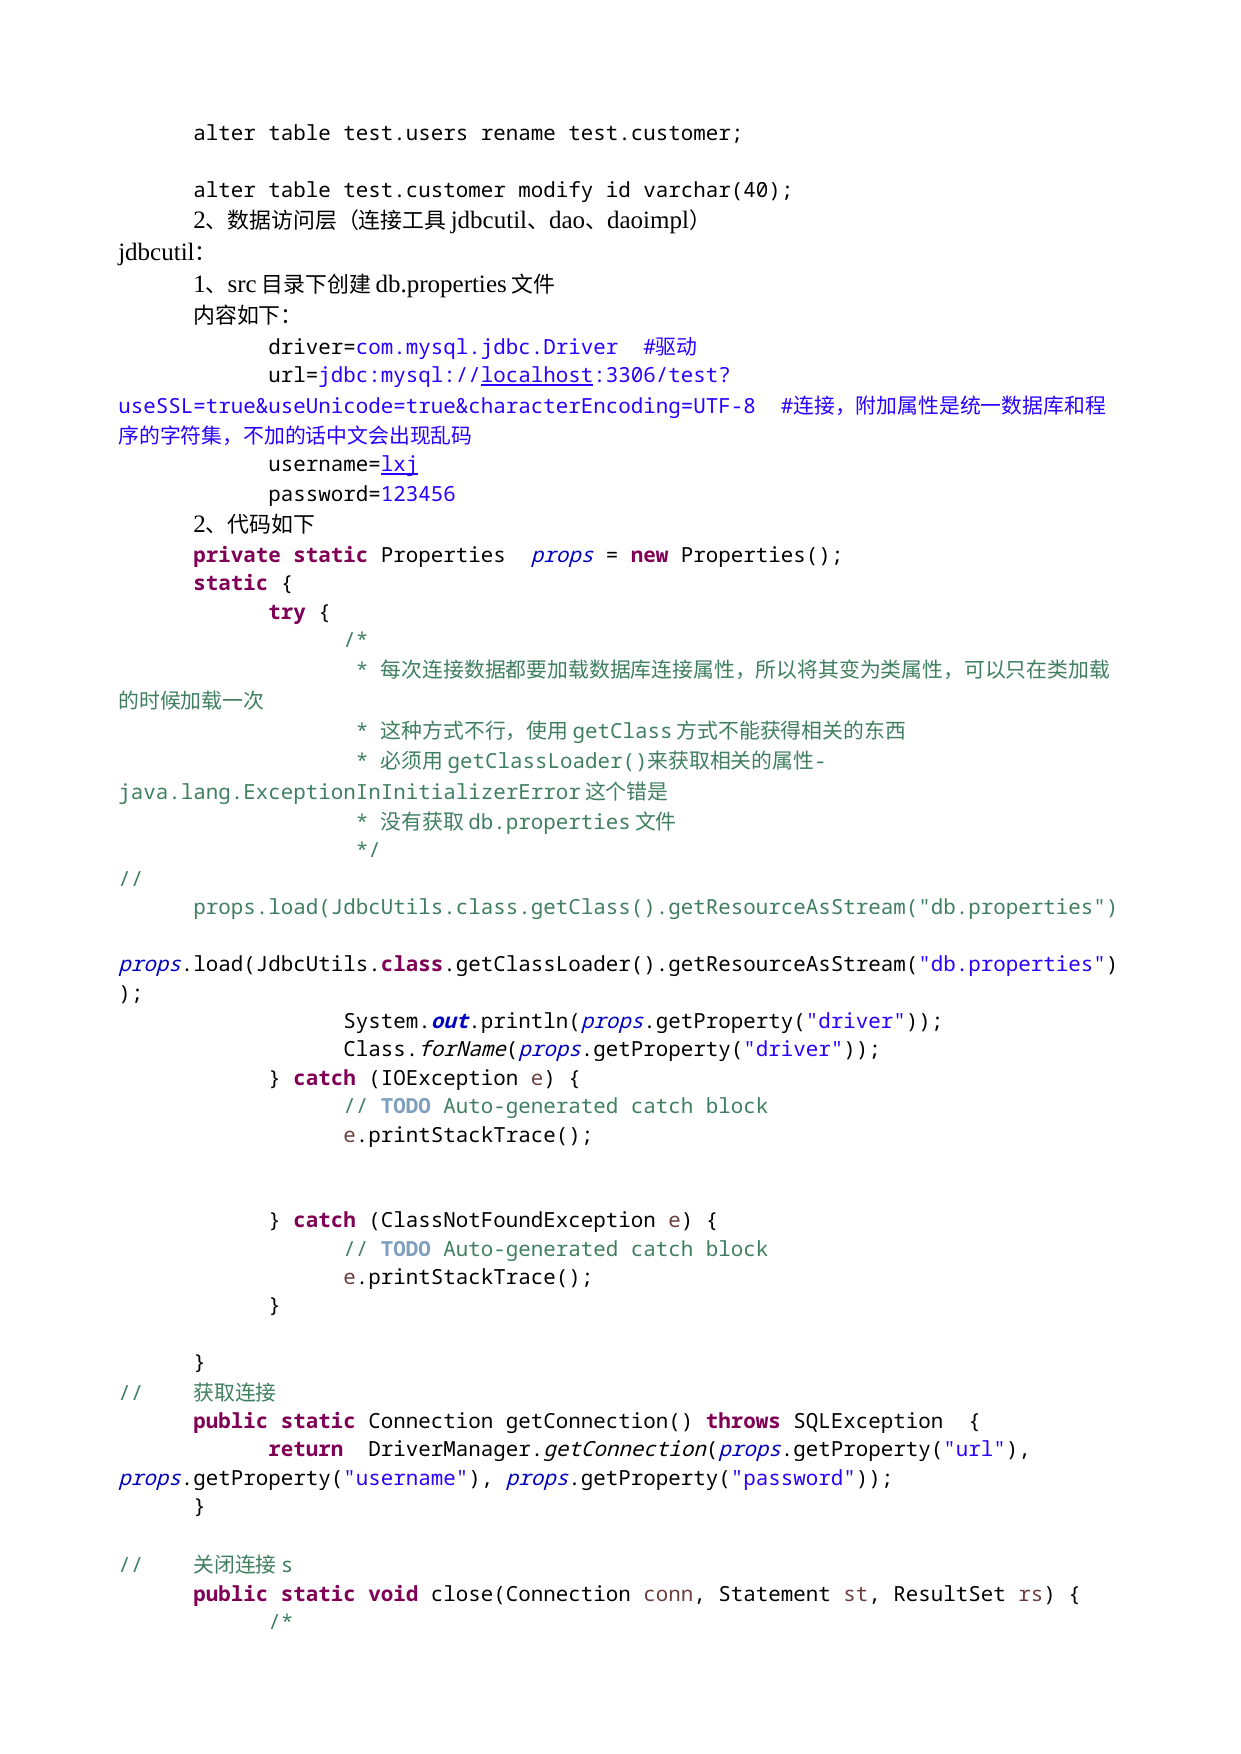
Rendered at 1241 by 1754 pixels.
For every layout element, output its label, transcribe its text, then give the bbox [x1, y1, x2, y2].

text * 必须用getClassLoader()来获取相关的属性-java.lang.ExceptionInInitializerError这个错是 [118, 744, 1122, 805]
text jdbcutil： [118, 235, 1122, 267]
text password=123456 [118, 478, 1122, 507]
text * 每次连接数据都要加载数据库连接属性，所以将其变为类属性，可以只在类加载的时候加载一次 [118, 654, 1122, 714]
text } catch (ClassNotFoundException e) { [118, 1205, 1122, 1234]
text */ [118, 836, 1122, 864]
text 2、代码如下 [118, 507, 1122, 539]
text 2、数据访问层（连接工具jdbcutil、dao、daoimpl） [118, 203, 1122, 235]
text url=jdbc:mysql://localhost:3306/test?useSSL=true&useUnicode=true&characterEncoding=UTF-8 #连接，附加属性是统一数据库和程序的字符集，不加的话中文会出现乱码 [118, 360, 1122, 449]
text } catch (IOException e) { [118, 1063, 1122, 1091]
text e.printStackTrace(); [118, 1262, 1122, 1291]
text driver=com.mysql.jdbc.Driver #驱动 [118, 330, 1122, 360]
text private static Properties props = new Properties(); [118, 539, 1122, 568]
text } [118, 1491, 1122, 1520]
text /* [118, 625, 1122, 654]
text public static Connection getConnection() throws SQLException { [118, 1406, 1122, 1434]
text /* [118, 1607, 1122, 1636]
text // props.load(JdbcUtils.class.getClass().getResourceAsStream("db.properties") props.load(JdbcUtils.class.getClassLoader().getResourceAsStream("db.properties")); [118, 864, 1122, 1006]
text static { [118, 568, 1122, 597]
text // 获取连接 [118, 1376, 1122, 1406]
text } [118, 1291, 1122, 1319]
text public static void close(Connection conn, Statement st, ResultSet rs) { [118, 1579, 1122, 1607]
text e.printStackTrace(); [118, 1120, 1122, 1148]
text // 关闭连接s [118, 1548, 1122, 1579]
text * 没有获取db.properties文件 [118, 805, 1122, 836]
text } [118, 1347, 1122, 1376]
text // TODO Auto-generated catch block [118, 1091, 1122, 1120]
text return DriverManager.getConnection(props.getProperty("url"), props.getProperty("username"), props.getProperty("password")); [118, 1434, 1122, 1491]
text System.out.println(props.getProperty("driver")); [118, 1006, 1122, 1034]
text // TODO Auto-generated catch block [118, 1234, 1122, 1262]
text username=lxj [118, 449, 1122, 478]
text alter table test.customer modify id varchar(40); [118, 175, 1122, 203]
text alter table test.users rename test.customer; [118, 118, 1122, 147]
text 1、src目录下创建db.properties文件 [118, 267, 1122, 298]
text 内容如下： [118, 298, 1122, 330]
text Class.forName(props.getProperty("driver")); [118, 1034, 1122, 1063]
text try { [118, 597, 1122, 625]
text * 这种方式不行，使用getClass方式不能获得相关的东西 [118, 714, 1122, 744]
